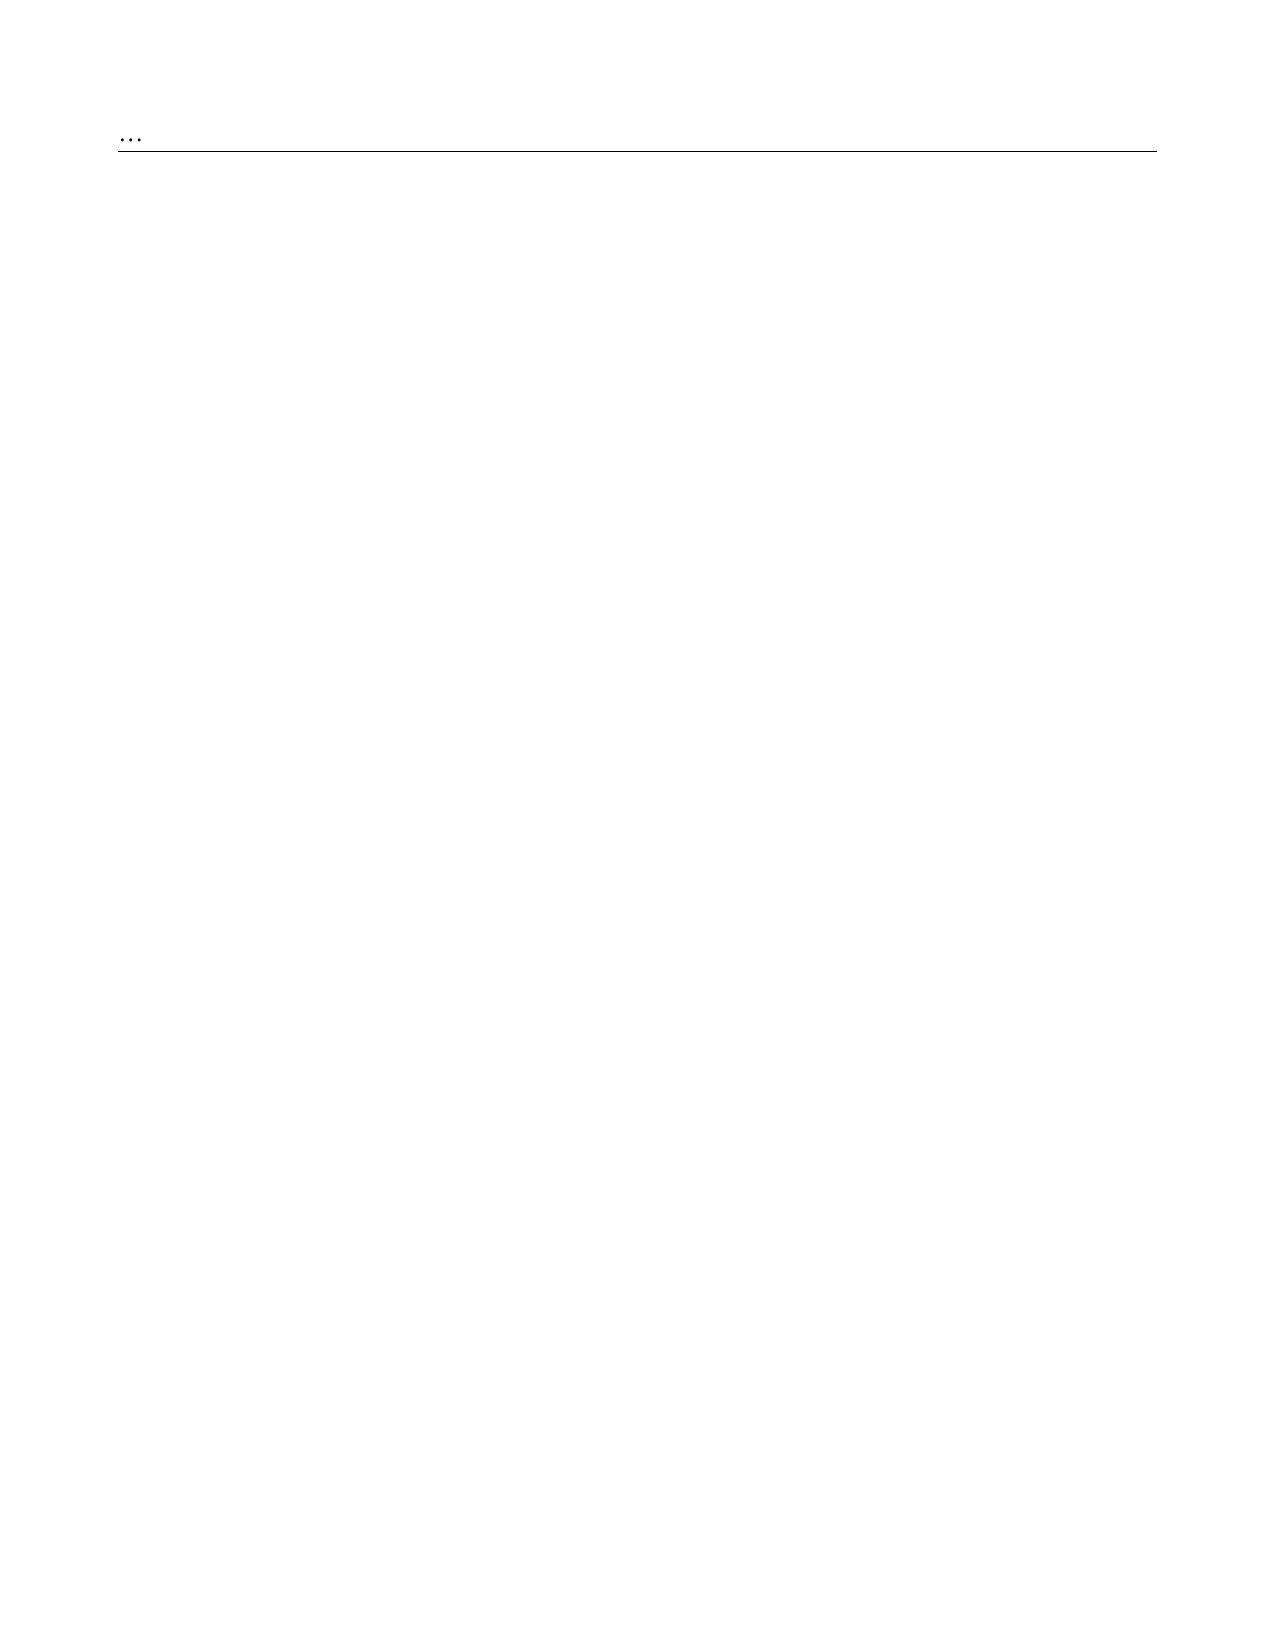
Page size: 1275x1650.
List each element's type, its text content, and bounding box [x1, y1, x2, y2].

text … [118, 118, 1157, 151]
